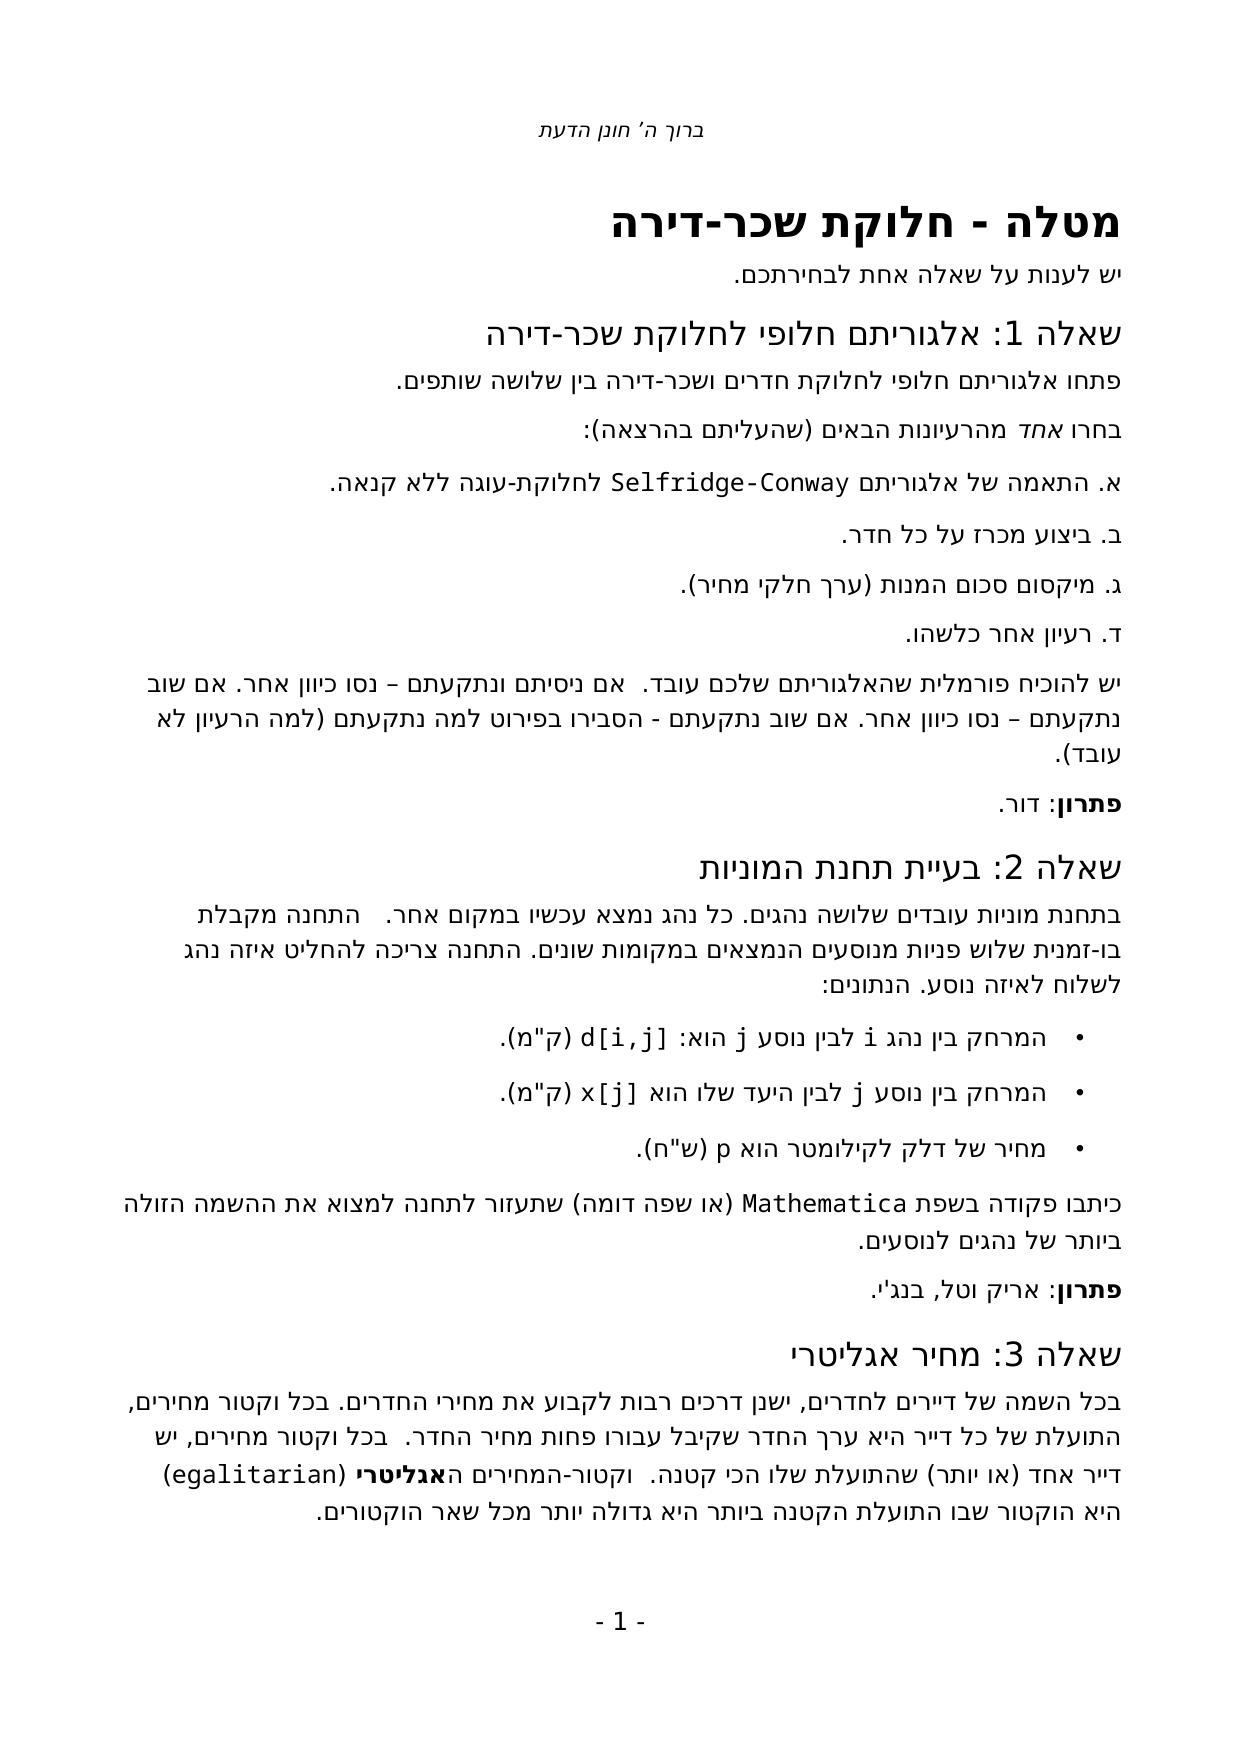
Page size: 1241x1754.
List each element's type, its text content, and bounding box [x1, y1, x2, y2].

text ג. מיקסום סכום המנות (ערך חלקי מחיר). [118, 570, 1122, 599]
list המרחק בין נוסע j לבין היעד שלו הוא x[j] (ק"מ). [118, 1075, 1084, 1109]
subtitle מטלה - חלוקת שכר-דירה [118, 197, 1122, 248]
list מחיר של דלק לקילומטר הוא p (ש"ח). [118, 1131, 1084, 1164]
text פתרון: אריק וטל, בנג'י. [118, 1275, 1122, 1304]
text יש להוכיח פורמלית שהאלגוריתם שלכם עובד. אם ניסיתם ונתקעתם – נסו כיוון אחר. אם שוב נתקעתם – נסו כיוון אחר. אם שוב נתקעתם - הסבירו בפירוט למה נתקעתם (למה הרעיון לא עובד). [118, 669, 1122, 768]
text בחרו אחד מהרעיונות הבאים (שהעליתם בהרצאה): [118, 415, 1122, 444]
text ב. ביצוע מכרז על כל חדר. [118, 520, 1122, 549]
text פתחו אלגוריתם חלופי לחלוקת חדרים ושכר-דירה בין שלושה שותפים. [118, 366, 1122, 395]
text בתחנת מוניות עובדים שלושה נהגים. כל נהג נמצא עכשיו במקום אחר. התחנה מקבלת בו-זמנית שלוש פניות מנוסעים הנמצאים במקומות שונים. התחנה צריכה להחליט איזה נהג לשלוח לאיזה נוסע. הנתונים: [118, 900, 1122, 999]
subtitle שאלה 3: מחיר אגליטרי [118, 1335, 1122, 1374]
text כיתבו פקודה בשפת Mathematica (או שפה דומה) שתעזור לתחנה למצוא את ההשמה הזולה ביותר של נהגים לנוסעים. [118, 1186, 1122, 1255]
subtitle שאלה 1: אלגוריתם חלופי לחלוקת שכר-דירה [118, 314, 1122, 353]
text א. התאמה של אלגוריתם Selfridge-Conway לחלוקת-עוגה ללא קנאה. [118, 465, 1122, 499]
text יש לענות על שאלה אחת לבחירתכם. [118, 260, 1122, 289]
list המרחק בין נהג i לבין נוסע j הוא: d[i,j] (ק"מ). [118, 1020, 1084, 1054]
text פתרון: דור. [118, 789, 1122, 818]
text ד. רעיון אחר כלשהו. [118, 619, 1122, 649]
text בכל השמה של דיירים לחדרים, ישנן דרכים רבות לקבוע את מחירי החדרים. בכל וקטור מחירים, התועלת של כל דייר היא ערך החדר שקיבל עבורו פחות מחיר החדר. בכל וקטור מחירים, יש דייר אחד (או יותר) שהתועלת שלו הכי קטנה. וקטור-המחירים האגליטרי (egalitarian) היא הוקטור שבו התועלת הקטנה ביותר היא גדולה יותר מכל שאר הוקטורים. [118, 1387, 1122, 1526]
subtitle שאלה 2: בעיית תחנת המוניות [118, 849, 1122, 888]
